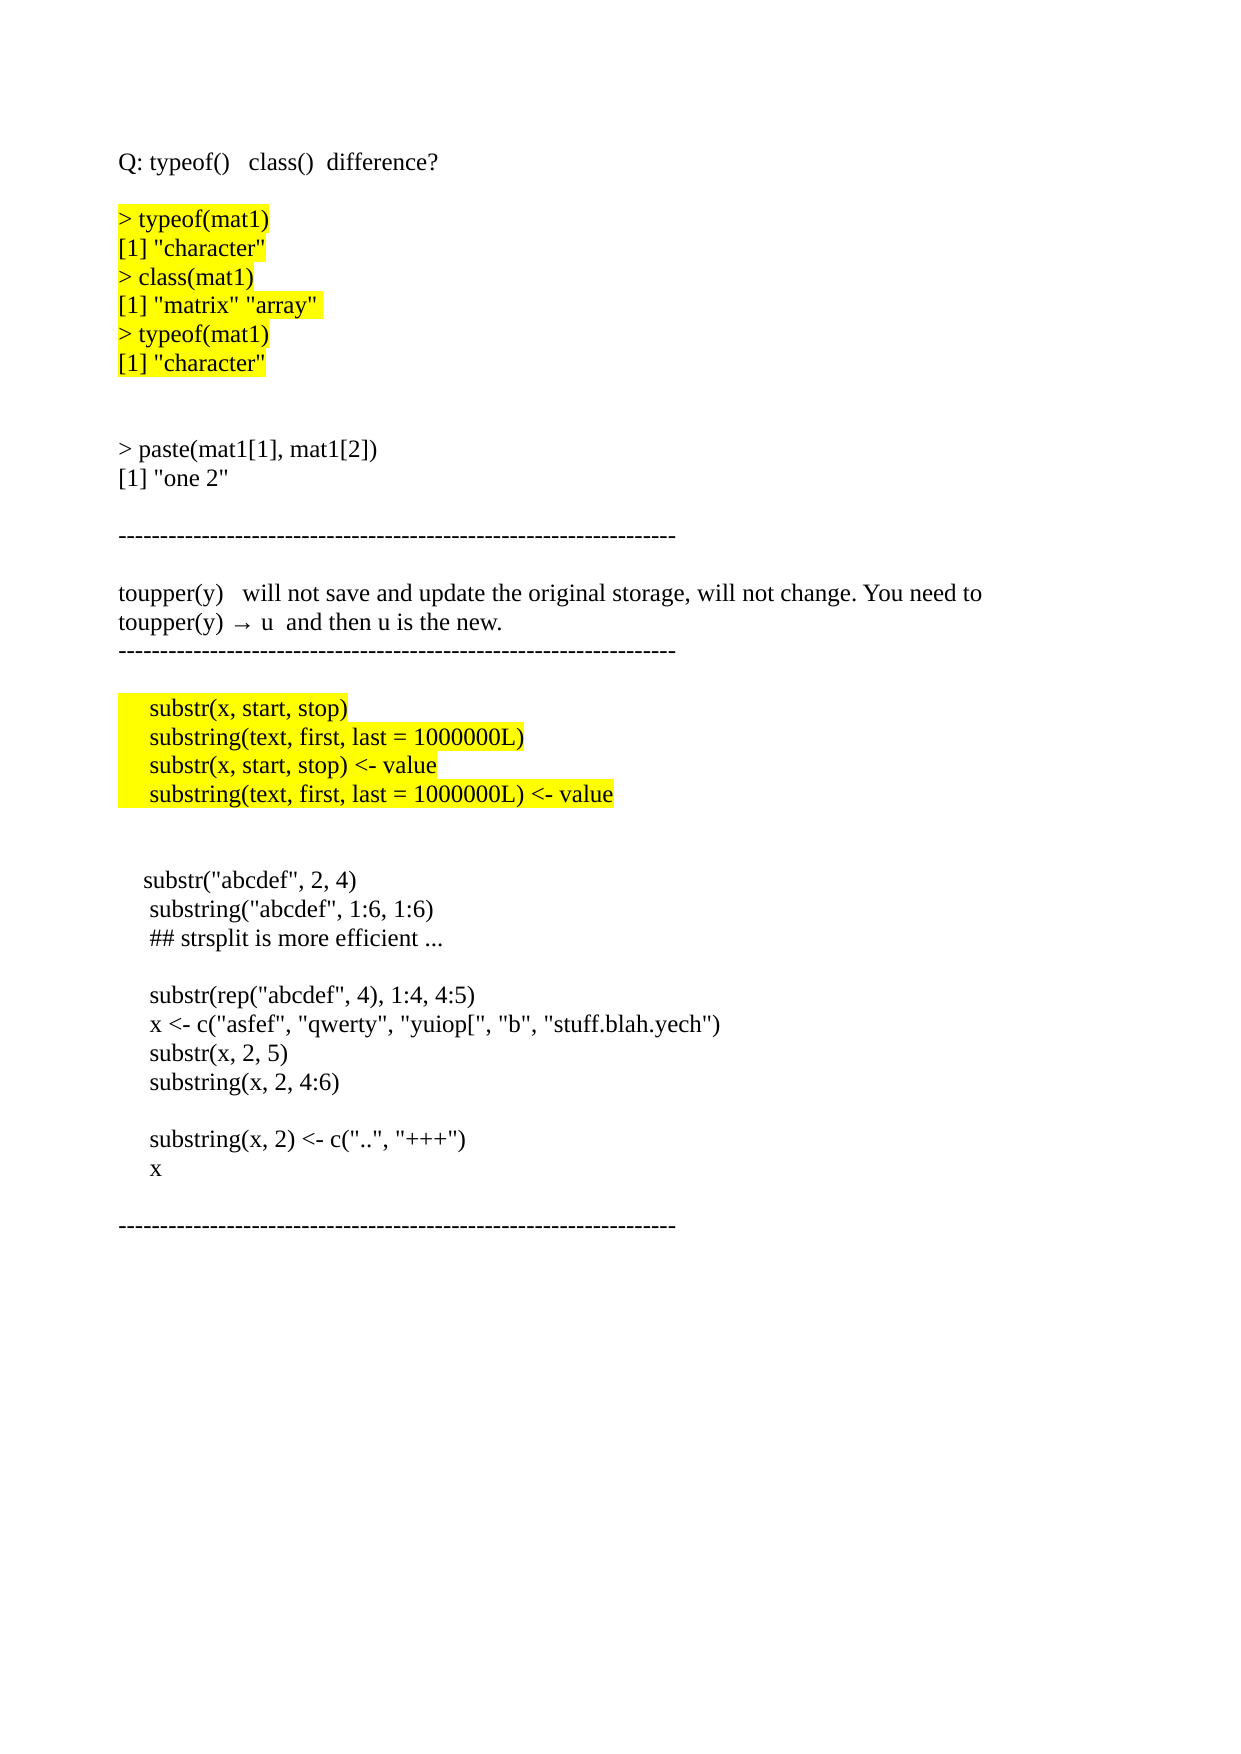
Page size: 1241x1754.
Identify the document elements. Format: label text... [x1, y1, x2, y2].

text substring("abcdef", 1:6, 1:6) [118, 894, 1122, 923]
text x [118, 1153, 1122, 1182]
text substring(x, 2) <- c("..", "+++") [118, 1124, 1122, 1153]
text > class(mat1) [118, 262, 1122, 291]
text substr(x, 2, 5) [118, 1038, 1122, 1067]
text > paste(mat1[1], mat1[2]) [118, 434, 1122, 463]
text toupper(y) will not save and update the original storage, will not change. You need to [118, 578, 1122, 607]
text substring(text, first, last = 1000000L) <- value [118, 779, 1122, 808]
text substr(x, start, stop) <- value [118, 751, 1122, 779]
text ------------------------------------------------------------------- [118, 1211, 1122, 1239]
text substring(x, 2, 4:6) [118, 1067, 1122, 1096]
text [1] "one 2" [118, 463, 1122, 492]
text ------------------------------------------------------------------- [118, 521, 1122, 549]
text [1] "character" [118, 348, 1122, 377]
text substr("abcdef", 2, 4) [118, 866, 1122, 894]
text ## strsplit is more efficient ... [118, 923, 1122, 952]
text Q: typeof() class() difference? [118, 147, 1122, 176]
text [1] "character" [118, 233, 1122, 262]
text substring(text, first, last = 1000000L) [118, 722, 1122, 751]
text substr(rep("abcdef", 4), 1:4, 4:5) [118, 981, 1122, 1009]
text ------------------------------------------------------------------- [118, 636, 1122, 664]
text > typeof(mat1) [118, 204, 1122, 233]
text > typeof(mat1) [118, 319, 1122, 348]
text x <- c("asfef", "qwerty", "yuiop[", "b", "stuff.blah.yech") [118, 1009, 1122, 1038]
text substr(x, start, stop) [118, 693, 1122, 722]
text toupper(y) → u and then u is the new. [118, 607, 1122, 636]
text [1] "matrix" "array" [118, 291, 1122, 319]
